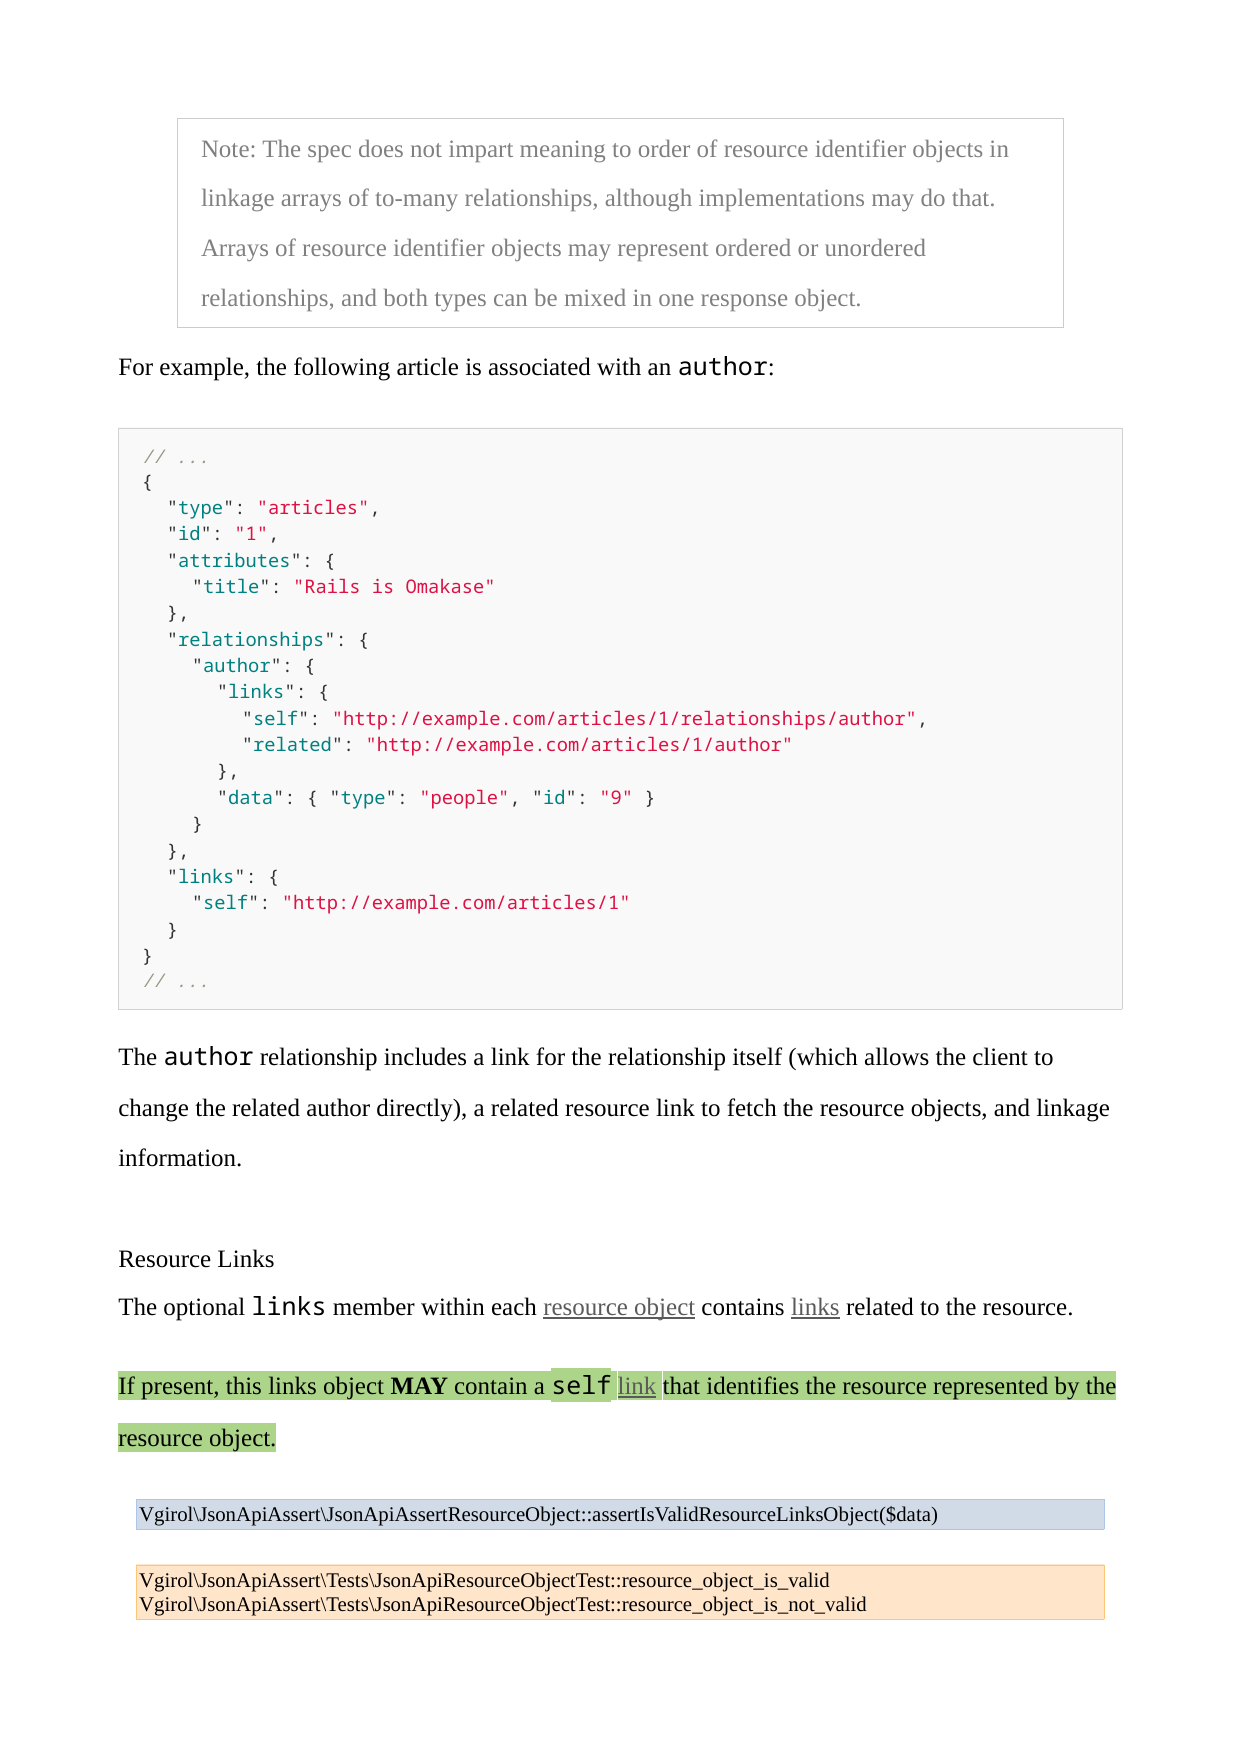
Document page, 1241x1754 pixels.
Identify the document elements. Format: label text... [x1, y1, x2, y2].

text } [119, 795, 1122, 821]
text } [476, 900, 482, 908]
text "self": "http://example.com/articles/1" [119, 874, 1122, 900]
text "relationships": { [119, 610, 1122, 637]
text }, [119, 584, 1122, 610]
text }, [408, 584, 414, 592]
text Vgirol\JsonApiAssert\JsonApiAssertResourceObject::assertIsValidResourceLinksObject($data) [137, 1500, 1104, 1529]
text }, [762, 742, 768, 750]
text // ... [119, 952, 1122, 1009]
subtitle Resource Links [118, 1244, 1122, 1273]
text If present, this links object MAY contain a self link that identifies the resource represented by the resource object. [118, 1368, 1122, 1452]
text The optional links member within each resource object contains links related to the resource. [118, 1289, 1122, 1323]
text "id": "1", [119, 505, 1122, 531]
text "related": "http://example.com/articles/1/author" [119, 716, 1122, 742]
text "self": "http://example.com/articles/1/relationships/author", [119, 689, 1122, 716]
text { [119, 453, 1122, 478]
text "data": { "type": "people", "id": "9" } [119, 768, 1122, 795]
text "links": { [119, 847, 1122, 874]
text } [119, 900, 1122, 927]
text Note: The spec does not impart meaning to order of resource identifier objects in linkage arrays of to-many relationships, although implementations may do that. Arrays of resource identifier objects may represent ordered or unordered relationships, and both types can be mixed in one response object. [178, 119, 1063, 327]
text "title": "Rails is Omakase" [119, 558, 1122, 584]
text } [119, 927, 1122, 952]
text }, [119, 742, 1122, 768]
text "attributes": { [119, 531, 1122, 558]
text }, [559, 742, 565, 750]
text "type": "articles", [119, 478, 1122, 505]
text "author": { [119, 637, 1122, 663]
text Vgirol\JsonApiAssert\Tests\JsonApiResourceObjectTest::resource_object_is_valid [137, 1566, 1104, 1588]
text The author relationship includes a link for the relationship itself (which allows the client to change the related author directly), a related resource link to fetch the resource objects, and linkage information. [118, 1038, 1122, 1172]
text Vgirol\JsonApiAssert\Tests\JsonApiResourceObjectTest::resource_object_is_not_valid [137, 1588, 1104, 1619]
text For example, the following article is associated with an author: [118, 348, 1122, 382]
text // ... [119, 429, 1122, 453]
text }, [119, 821, 1122, 847]
text "links": { [119, 663, 1122, 689]
